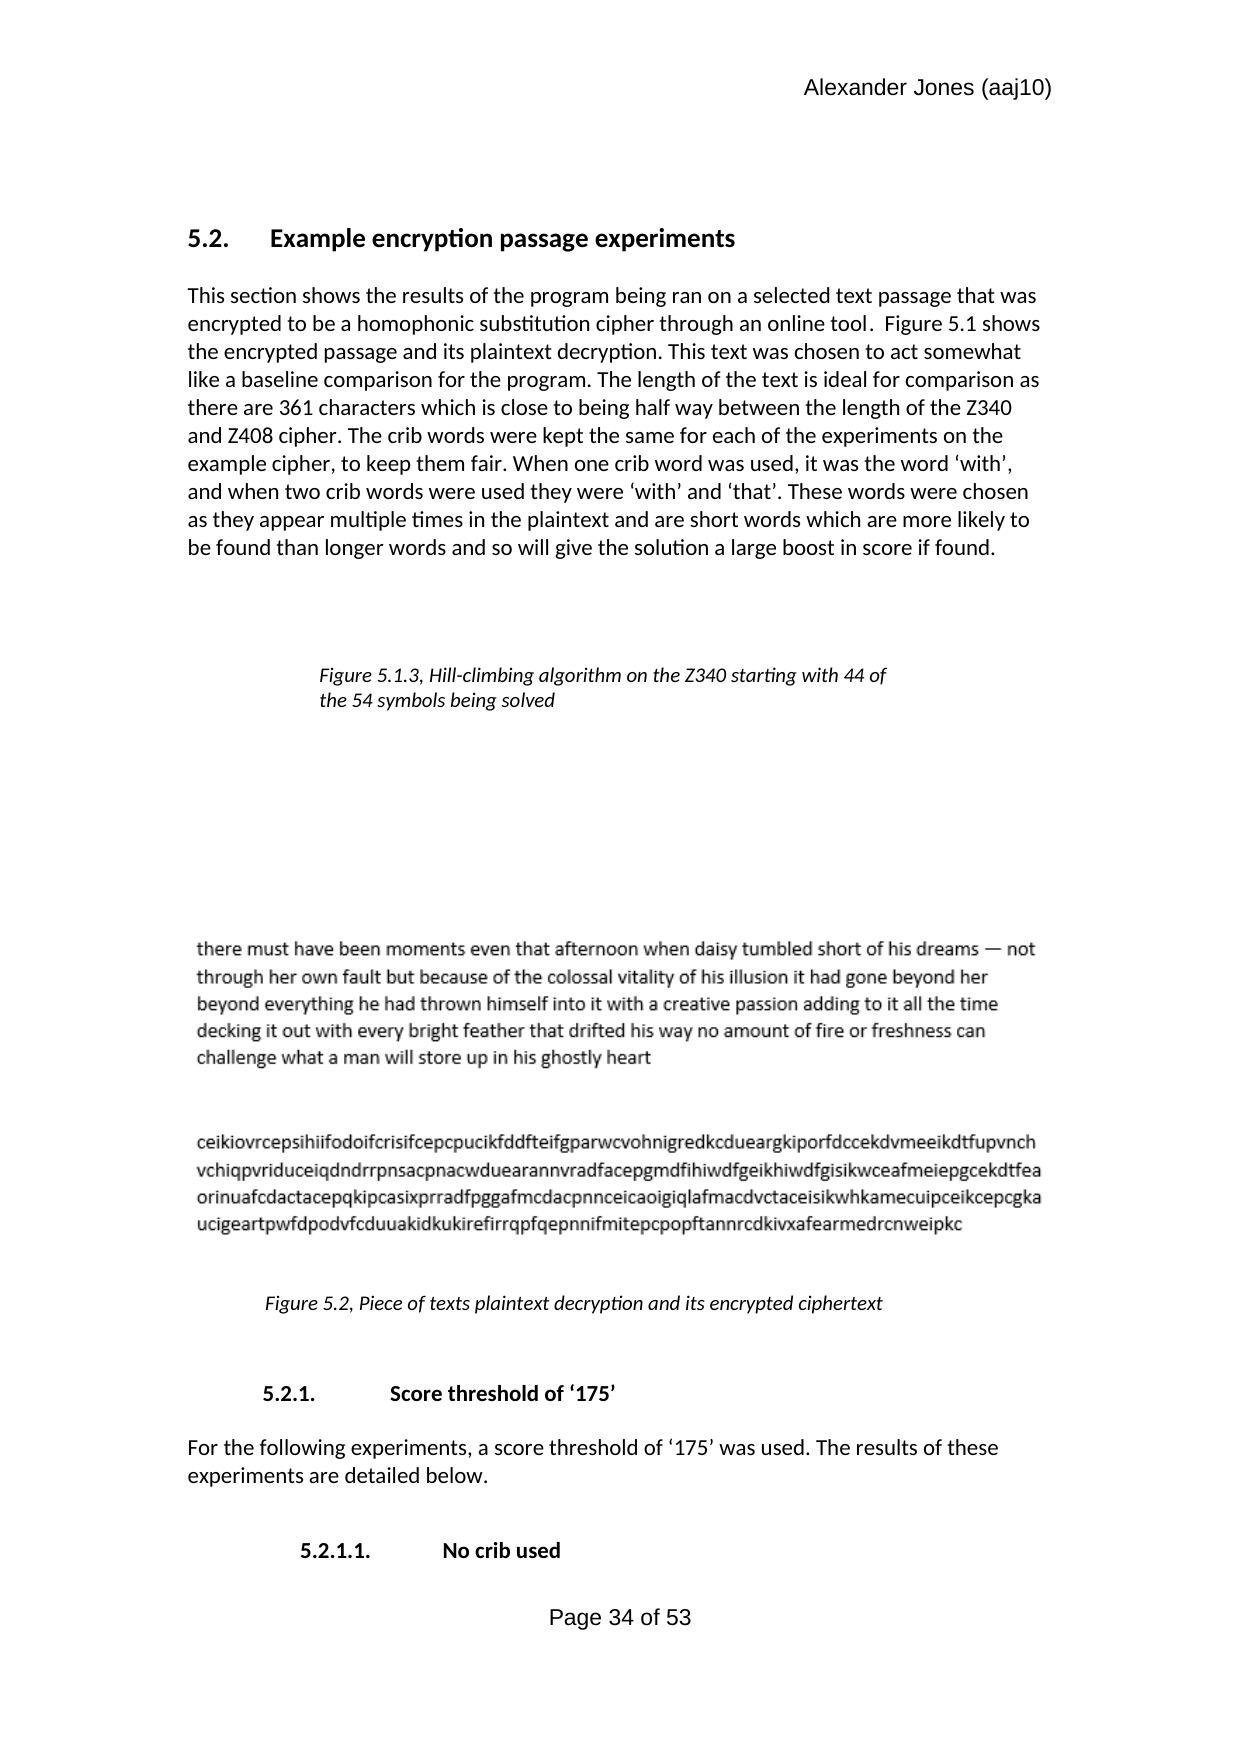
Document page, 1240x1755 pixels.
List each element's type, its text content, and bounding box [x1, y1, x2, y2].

text Figure 5.1.3, Hill-climbing algorithm on the Z340 starting with 44 of the 54 symbols being solved [319, 662, 908, 713]
text This section shows the results of the program being ran on a selected text passage that was encrypted to be a homophonic substitution cipher through an online tool. Figure 5.1 shows the encrypted passage and its plaintext decryption. This text was chosen to act somewhat like a baseline comparison for the program. The length of the text is ideal for comparison as there are 361 characters which is close to being half way between the length of the Z340 and Z408 cipher. The crib words were kept the same for each of the experiments on the example cipher, to keep them fair. When one crib word was used, it was the word ‘with’, and when two crib words were used they were ‘with’ and ‘that’. These words were chosen as they appear multiple times in the plaintext and are short words which are more likely to be found than longer words and so will give the solution a large boost in score if found. [187, 281, 1052, 561]
text For the following experiments, a score threshold of ‘175’ was used. The results of these experiments are detailed below. [187, 1433, 1052, 1489]
subtitle Score threshold of ‘175’ [262, 1379, 1052, 1407]
subtitle Example encryption passage experiments [187, 221, 1052, 254]
text Figure 5.2, Piece of texts plaintext decryption and its encrypted ciphertext [265, 1291, 987, 1316]
subtitle No crib used [300, 1536, 1052, 1564]
